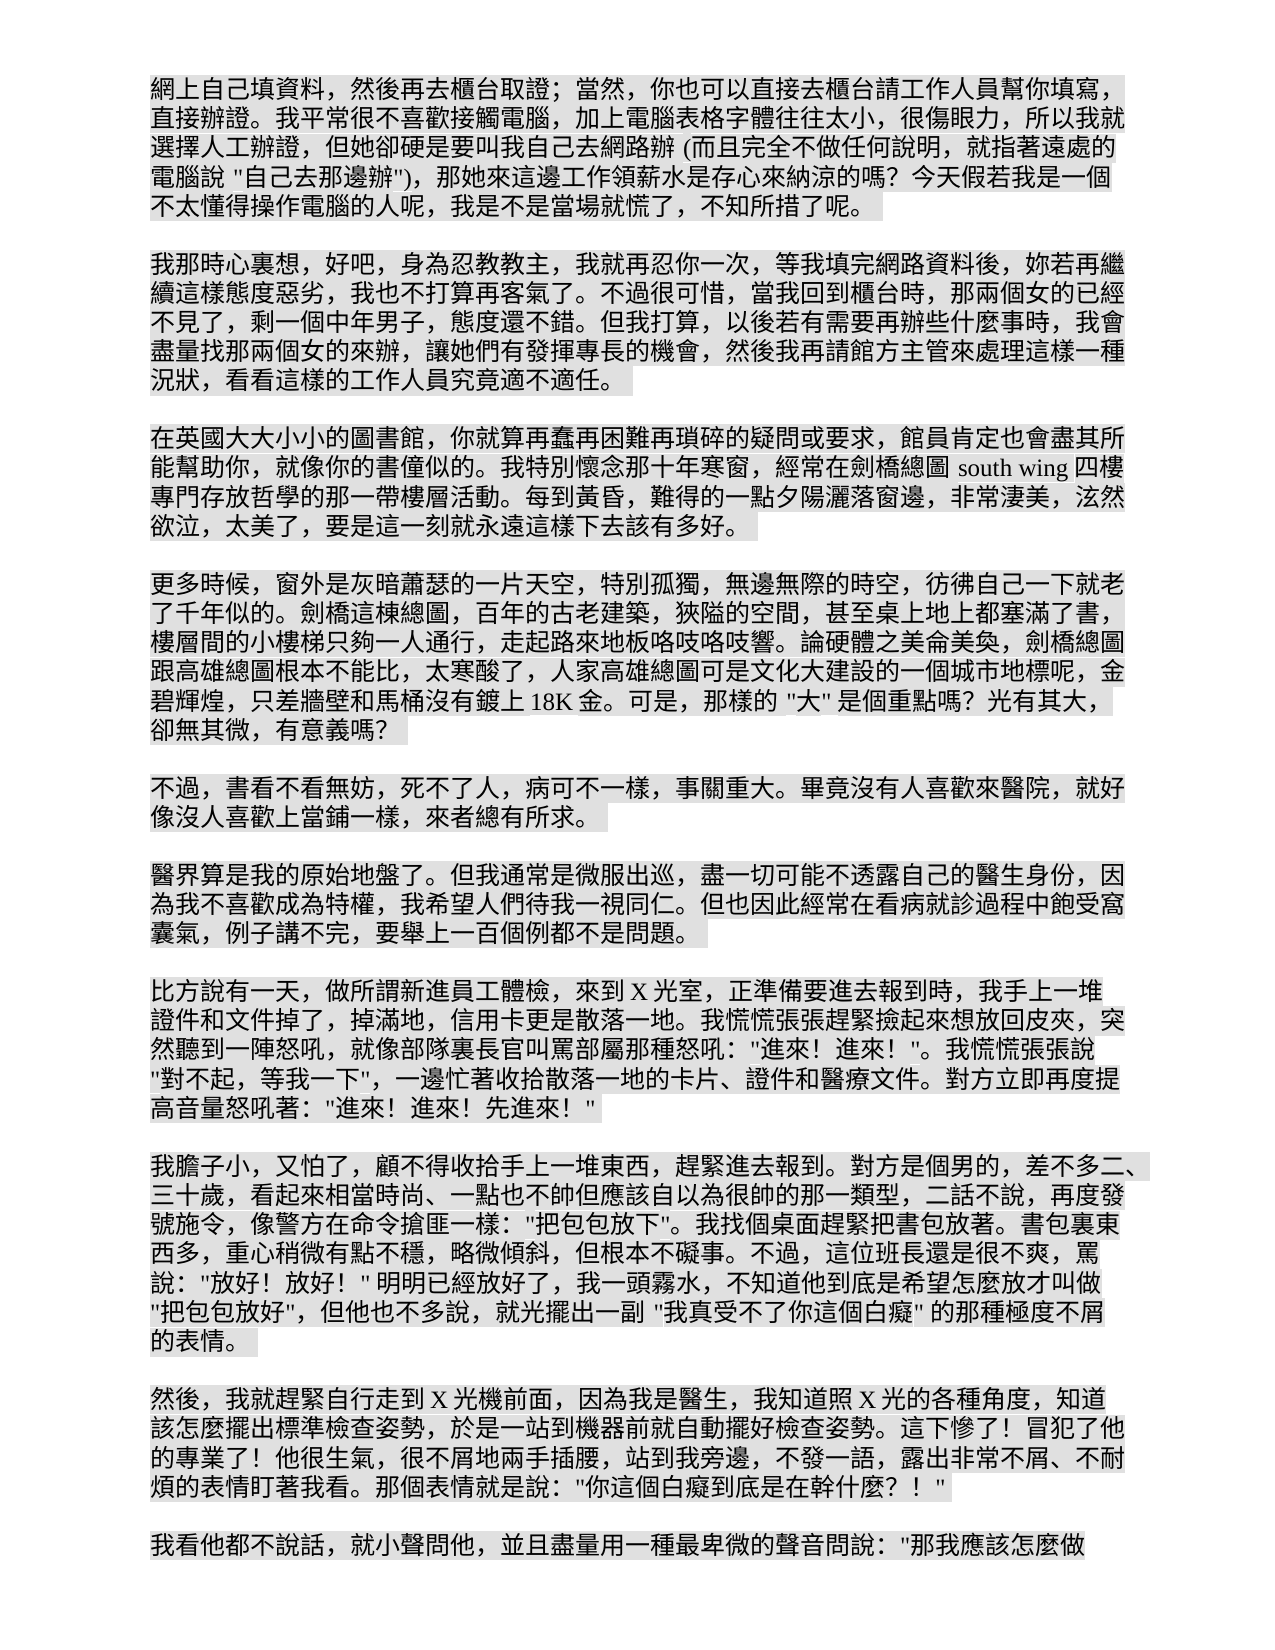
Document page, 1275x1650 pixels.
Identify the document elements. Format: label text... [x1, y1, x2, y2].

text (續) 台灣很小，見識小，眼界小，心眼小，所思所想什麼都很小，一點點鼻屎大的東西就能得意非凡，台灣之光，宇宙盛事，顧盼自雄。相反地，大陸卻什麼都很大，大戰略，大格局，大眼光，超英趕美，大江大海大國大民大氣魄，小河小川根本看不上。 但有個很重要的東西，不會寫進學經歷履歷表、不會列為國家政策發展目標的東西，比小還小，比大還大，微妙而難以量化；像空氣一樣，看不見，摸不著，但若少了它，生活就不好過。 最近又有些莫名其妙的什麼國際調查，一會兒說台灣是全世界大家最想移民的地方，一會兒又拿了個 "人民最友善" 的世界冠軍；這些年，政治上更炒作一個流行辭彙說什麼 "台灣最美的風景是人"，那其實就好比方說 "印度是全世界最乾淨的地方" 一樣詭異。這是在反諷才對吧。 當然，如果你是洋人或日本鬼子或講話拉長尾音的韓國人，那麼，台灣肯定就是天堂了，何止友善，陪上床都搶著來呢。又或者，假若你是個所謂帥哥美女，衣著光鮮時尚，或是個大老闆派頭的人，台灣人對你肯定也會很友善。倘若你什麼都不是，甚至看起來跟我一樣卑微不起眼，顯然缺乏社會成就，那就保證有你受的了。萬一你又更低一級，看起來像個外勞，或是皮膚有點黑，疑似來自東南亞，泰國，越南，印尼，柬埔寨等等等，那麼，台灣絕對是你的地獄。如果你想體會人間疾苦，鍛鍊心志，培養堅忍不拔忍辱負重唾面自乾的高尚情操，那你肯定是來對地方了。 像個業務員一樣，每天在外東奔西跑，到處洽公洽私，看到 "同胞" 常感害怕，就連路邊買杯奶茶或看個病都常覺得很有壓力，因為不知對方是熊是虎，經常得事先想好台詞，在心裡多演練幾回，以免屆時講得不夠流利迅速簡明扼要，會給自己招來鄙夷不屑與刁難責罵。 有一天，去那個 "外觀美侖美奐、但內在素質卻難以恭維" 的高雄總圖辦理借書證。偌大的櫃台沒有半個顧客，櫃台裏頭僅剩兩個工作人員，玩手機，發呆，上網，閒閒沒事。我來到其中一個櫃台前，是個大約20歲出頭的女生，手機正看得入神，一邊看一邊還會對著手機發笑，一副杏臉含春，可能正在跟男朋友調情。如此溫馨浪漫的一刻，我居然說要辦借書證，真是太沒內涵了。對方一聽，果然立刻變臉，原本春意蕩漾在臉上，瞬間變成魔笛裏頭那個夜后，甩著下巴，指示方向，要我到隔壁櫃台辦理，而且用字措詞相當簡潔有力，冷冷地說："到隔壁"。 我膽子小，立即受到驚嚇，自慚形穢之餘，趕緊依著對方下巴指示的方向轉問她鄰座的工作人員。這兩位工作人員彼此之間距離不到一公尺，應該可以聽到 "到隔壁" 這項鏗鏘有力的指令。不過，為了顯示內涵，我照樣先清一清喉嚨，盡量發出就像對老佛爺講話那般溫柔卑微的聲音，"請問，我想辦理借書證是不是來這邊辦？" 我這一問其實是廢話，因為桌上就掛了個牌子寫個 "辦理借書證"。 這回對方年紀更小了，可能連20歲都不到，也是個女的，雖然看起來閒閒沒事坐在那邊發呆，其實很可能內心正在澎湃洶湧地思索著人生哲理，我這一問，打斷了她深邃的思考，對方立即面露極度不悅神色。她並不打算浪費時間回答我的問話，而是直接說："拿來"，用字遣詞同樣十分簡潔俐落；萬一惹得她更不高興，恐怕會只剩一個字 "拿"。 我開始手心冒冷汗，膽怯地問說："拿什麼？" 這下她更不耐煩了，回說："證件！"，音調瞬間提高了八度。我很害怕，很小聲地問說："是身份證嗎？" 這下她更火了，音調和分貝同時再加碼："不然咧？" 台灣人講這三個字縮寫的意思是："廢話，看證件不是看身份證不然是要看什麼？你是存心要惹老娘不爽嗎？" 但我之所以問哪一種證件是因為台灣證件有許多種，學生證，教師證，健保卡，駕照，什麼一卡通，戶籍謄本，戶口名簿，健保卡....等等等，而且，我來辦理借書證之前有先做過研究，需提供戶口名簿。 總之，我就趕緊把身份證給了她。她看了一眼就丟還給我，只差沒有當成飛鏢射過來，同時冷冷地指著遙遠的前方一排電腦說："去那邊辦，辦完再過來"。我原本忍辱負重唾面自乾的修養，至此幾乎快要憋不住了，不過我趕緊默念著忍經，想著忍教的教條，硬是再度忍了下來。 我之所以差點忍不住是因為我事先都有做過功課，總圖辦理借書證有兩種方式，一種是從網上自己填資料，然後再去櫃台取證；當然，你也可以直接去櫃台請工作人員幫你填寫，直接辦證。我平常很不喜歡接觸電腦，加上電腦表格字體往往太小，很傷眼力，所以我就選擇人工辦證，但她卻硬是要叫我自己去網路辦 (而且完全不做任何說明，就指著遠處的電腦說 "自己去那邊辦")，那她來這邊工作領薪水是存心來納涼的嗎？今天假若我是一個不太懂得操作電腦的人呢，我是不是當場就慌了，不知所措了呢。 我那時心裏想，好吧，身為忍教教主，我就再忍你一次，等我填完網路資料後，妳若再繼續這樣態度惡劣，我也不打算再客氣了。不過很可惜，當我回到櫃台時，那兩個女的已經不見了，剩一個中年男子，態度還不錯。但我打算，以後若有需要再辦些什麼事時，我會盡量找那兩個女的來辦，讓她們有發揮專長的機會，然後我再請館方主管來處理這樣一種況狀，看看這樣的工作人員究竟適不適任。 在英國大大小小的圖書館，你就算再蠢再困難再瑣碎的疑問或要求，館員肯定也會盡其所能幫助你，就像你的書僮似的。我特別懷念那十年寒窗，經常在劍橋總圖 south wing 四樓專門存放哲學的那一帶樓層活動。每到黃昏，難得的一點夕陽灑落窗邊，非常淒美，泫然欲泣，太美了，要是這一刻就永遠這樣下去該有多好。 更多時候，窗外是灰暗蕭瑟的一片天空，特別孤獨，無邊無際的時空，彷彿自己一下就老了千年似的。劍橋這棟總圖，百年的古老建築，狹隘的空間，甚至桌上地上都塞滿了書，樓層間的小樓梯只夠一人通行，走起路來地板咯吱咯吱響。論硬體之美侖美奐，劍橋總圖跟高雄總圖根本不能比，太寒酸了，人家高雄總圖可是文化大建設的一個城市地標呢，金碧輝煌，只差牆壁和馬桶沒有鍍上18K金。可是，那樣的 "大" 是個重點嗎？光有其大，卻無其微，有意義嗎？ 不過，書看不看無妨，死不了人，病可不一樣，事關重大。畢竟沒有人喜歡來醫院，就好像沒人喜歡上當鋪一樣，來者總有所求。 醫界算是我的原始地盤了。但我通常是微服出巡，盡一切可能不透露自己的醫生身份，因為我不喜歡成為特權，我希望人們待我一視同仁。但也因此經常在看病就診過程中飽受窩囊氣，例子講不完，要舉上一百個例都不是問題。 比方說有一天，做所謂新進員工體檢，來到X光室，正準備要進去報到時，我手上一堆證件和文件掉了，掉滿地，信用卡更是散落一地。我慌慌張張趕緊撿起來想放回皮夾，突然聽到一陣怒吼，就像部隊裏長官叫罵部屬那種怒吼："進來！進來！"。我慌慌張張說 "對不起，等我一下"，一邊忙著收拾散落一地的卡片、證件和醫療文件。對方立即再度提高音量怒吼著："進來！進來！先進來！" 我膽子小，又怕了，顧不得收拾手上一堆東西，趕緊進去報到。對方是個男的，差不多二、三十歲，看起來相當時尚、一點也不帥但應該自以為很帥的那一類型，二話不說，再度發號施令，像警方在命令搶匪一樣："把包包放下"。我找個桌面趕緊把書包放著。書包裏東西多，重心稍微有點不穩，略微傾斜，但根本不礙事。不過，這位班長還是很不爽，罵說："放好！放好！" 明明已經放好了，我一頭霧水，不知道他到底是希望怎麼放才叫做 "把包包放好"，但他也不多說，就光擺出一副 "我真受不了你這個白癡" 的那種極度不屑的表情。 然後，我就趕緊自行走到X光機前面，因為我是醫生，我知道照X光的各種角度，知道該怎麼擺出標準檢查姿勢，於是一站到機器前就自動擺好檢查姿勢。這下慘了！冒犯了他的專業了！他很生氣，很不屑地兩手插腰，站到我旁邊，不發一語，露出非常不屑、不耐煩的表情盯著我看。那個表情就是說："你這個白癡到底是在幹什麼？！" 我看他都不說話，就小聲問他，並且盡量用一種最卑微的聲音問說："那我應該怎麼做呢？" "班長" 還是不回答，依然維持兩手插腰的不屑姿勢說："錯了！錯了！不是這樣！" 我說，"那應該怎麼做呢？" "班長" 還是不回答，反覆說 "錯了！錯了！"。我趕緊自行揣摩上意，微調姿勢。他更不耐煩了，彷彿我是他的殺父仇人似的，充滿憤恨與厭惡。我很客氣地說，"那你要不要教我怎麼做？" 不過他還是不說話也不做任何明確指示，始終就是維持一副 "我真是受不了你這個白癡那種表情。" 最後，他很不屑地說："算了！就這樣！" 這才結束一次 X光檢查。 其實我又不是第一天出社會，我接觸過的人就算沒有百萬也有數十萬，我怎麼可能不知道這是什麼一回事，他其實就只是想作威作福羞辱你，隨便找個藉口，就是要讓你感覺你自己好像很差勁很糟糕很蠢很笨，耽誤了他寶貴的時間似的，也許從中可以得到某種滿足或身為權力者的快感吧。我發現，有些時候，越是基層，似乎越常有類似心態。 我被這 "班長" 就這樣一路罵到底，檢查完之後，我還鞠躬跟他說謝謝呢。但我心裏自然是很不痛快；不是因為我自己，而是因為他既然會對我這樣，肯定也會對別人這樣。這不會是第一次，也不會是最後一次。 從醫學中心到最偏遠最基層的醫療院所，我都曾經待過，每當看著醫院同事們對待病人的惡劣態度，心裏就特別沮喪，經常就像壓著一塊千斤巨石似的。不管去到哪工作，每個同事對我都非常照顧非常好，經常好到就像我媽似的，可是，每當看到她們對待病人那種不當一回事的隨意打發，或甚至是態度惡劣，我就心裏特別難受。 許多時候，常想當場糾正，但我知道這樣一種糾正其實是沒有多大意義的。我位階比他高，或是同樣都是醫生，糾正當然會很有效；特別是當我位階遠遠比對方高時，他甚至會感到害怕。這樣一種糾正，只能糾正一時的行為，但卻改不了由衷的那顆心。就比方說這位操作X光機的技術員，我若當場亮出身份說我是貴院即將上任的醫生哦，他肯定會很難堪。給人這樣一種因為 "畏懼更高權威" 的難堪，毫無意義。 曾經問一個護士，"為什麼我們醫院對待病人像對待仇人那樣？" 她笑呵呵地說，"當然啊，這地區的病人都是一些窮人，老人，不識字的人，水準很低，有的耳朵聽不見，腦袋不清楚又常常亂問，有一些甚至很不講理，被他們煩久了之後，大家自然就很習慣罵病人"。 我光聽而沒回答，但我知道這不成理由。越是無助的，弱小的，無知的，貧病孤苦無依的，難道不是應該受到更好的協助與對待才對嗎？至於那些所謂不講理的病人，在這麼大的一個醫院裏頭，在醫病關係下，他還能不講理到什麼地步？再說，醫院不是法院，病人不是敵人，人在病痛中，焦急難免，家屬往往更是如此，醫護人員因此受點所謂委屈又如何？能傷得了你什麼？ 當然，所謂包容，並不是包容那些純粹惡意使壞為所欲為耍流氓的狀況。精神科急診或門診常有一些酒癮、藥癮病人或精神病患，有時態度很不好，往往強人所難，就連我這麼卑微客氣的醫生都曾經好幾次面臨拳頭相向。比方說急紾來了病患，明明沒有病床讓他住院，我要幫他在其它醫院尋找病床，對方家屬卻不肯，硬是要住本院，於是就以為他可以用暴力威脅我就範，順其所願。類似狀況，屢見不鮮。 在台灣，民主意識往往變成 "你爸我最大" 的一種 "唯我獨尊" 意識，醫護人員確實很不好當。不過，不講理者畢竟是少數，絕大多數病人還是很客氣的。再說，當對方越是態度惡劣、越是不講理時，醫護人員難道不是更應該注意自己的態度？避免引起更大的衝突。否則，難道是要怎樣？硬碰硬打架對嗆嗎？ 講一堆，無非只是想說：有個很重要很重要的東西，比原子小還小，比宇宙還大，微妙而難以量化。它像空氣一樣，看不見，摸不著，但若少了它，生活就不好過。可別說什麼天下烏鴉一般黑，我可是見識過其它社會的，我知道天底下有不一樣顏色的鳥，不是只有烏鴉。 [150, 75, 1125, 1560]
